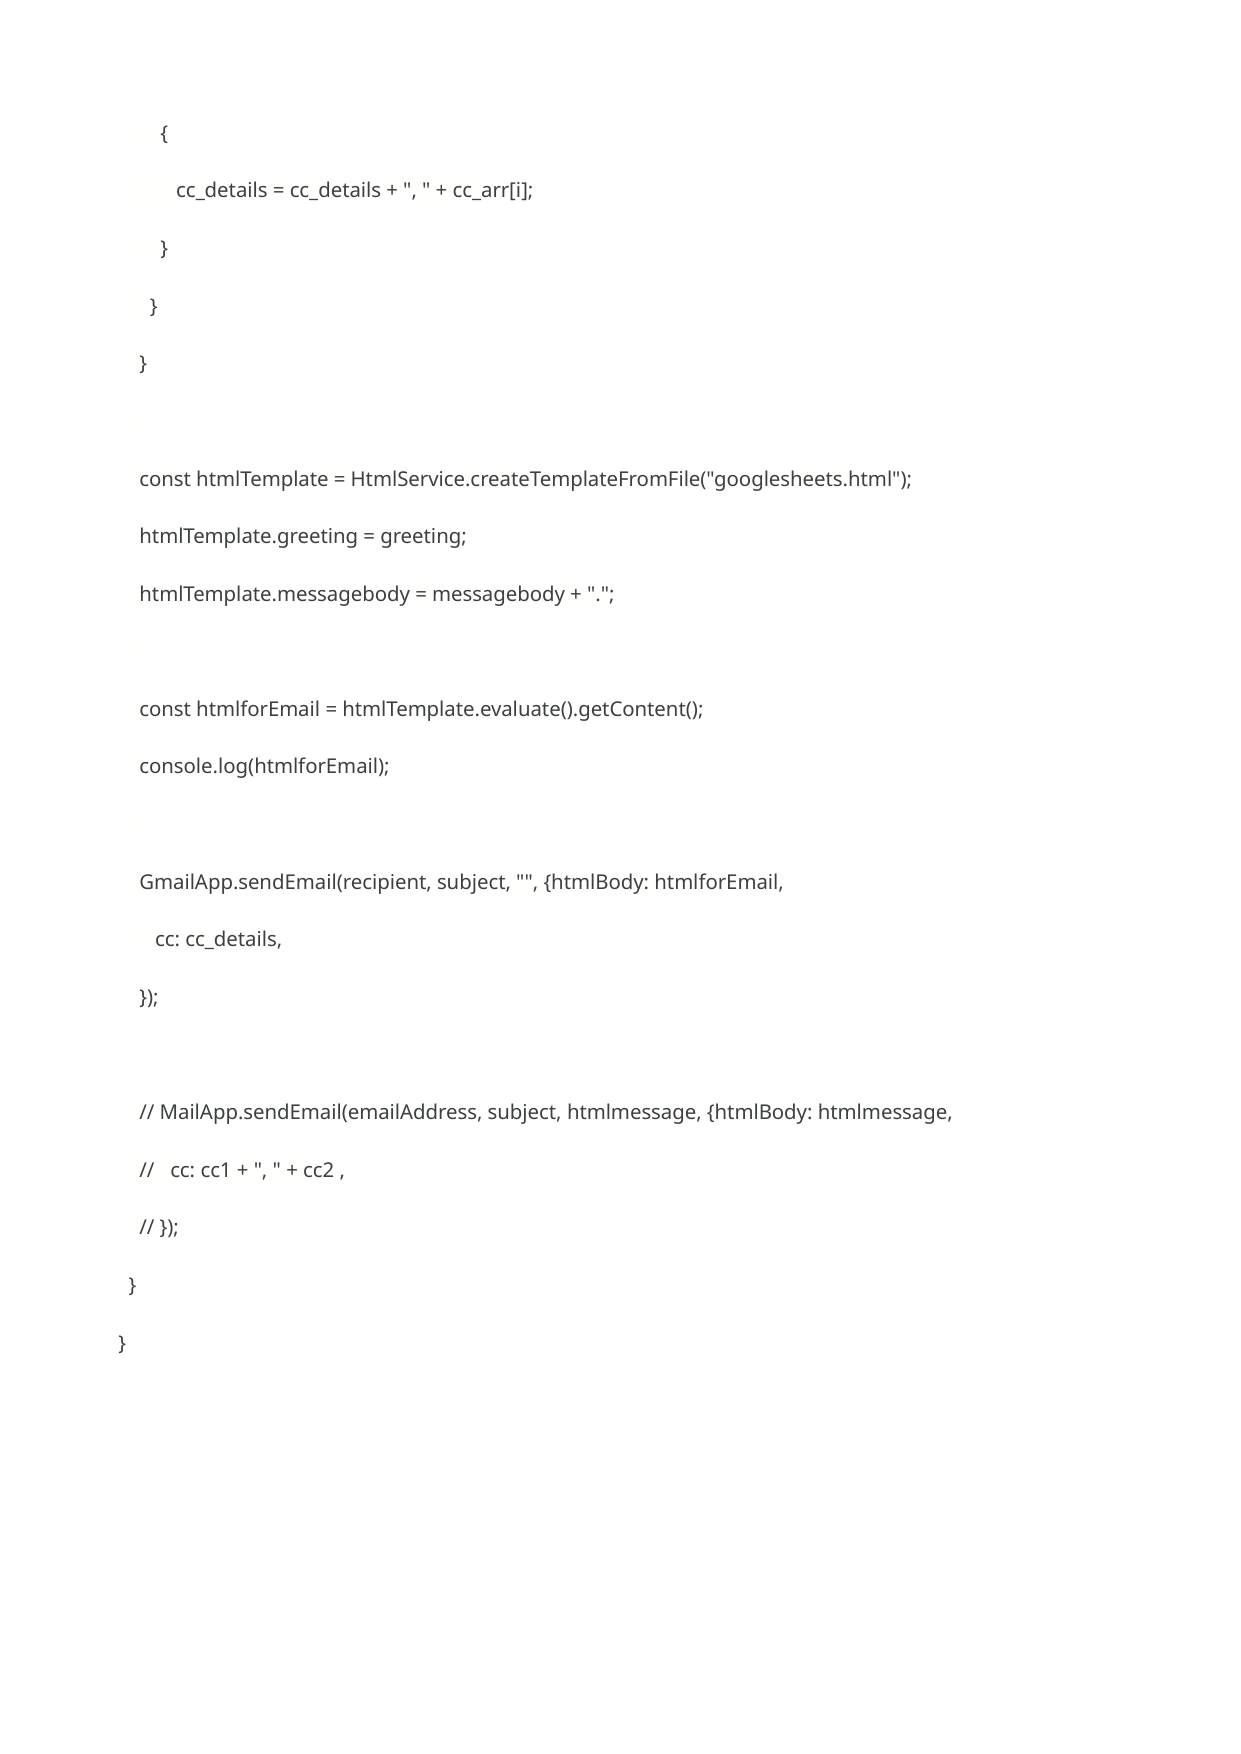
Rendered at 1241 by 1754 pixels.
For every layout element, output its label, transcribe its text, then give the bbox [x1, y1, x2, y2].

text } [118, 348, 1122, 377]
text } [118, 1270, 1122, 1298]
text htmlTemplate.greeting = greeting; [118, 521, 1122, 549]
text // cc: cc1 + ", " + cc2 , [118, 1155, 1122, 1183]
text cc_details = cc_details + ", " + cc_arr[i]; [118, 176, 1122, 204]
text { [118, 118, 1122, 146]
text const htmlTemplate = HtmlService.createTemplateFromFile("googlesheets.html"); [118, 464, 1122, 492]
text }); [118, 982, 1122, 1010]
text } [118, 291, 1122, 319]
text } [118, 233, 1122, 261]
text GmailApp.sendEmail(recipient, subject, "", {htmlBody: htmlforEmail, [118, 867, 1122, 895]
text // MailApp.sendEmail(emailAddress, subject, htmlmessage, {htmlBody: htmlmessage, [118, 1097, 1122, 1126]
text cc: cc_details, [118, 924, 1122, 953]
text console.log(htmlforEmail); [118, 752, 1122, 780]
text const htmlforEmail = htmlTemplate.evaluate().getContent(); [118, 694, 1122, 722]
text htmlTemplate.messagebody = messagebody + "."; [118, 579, 1122, 607]
text // }); [118, 1213, 1122, 1241]
text } [118, 1328, 1122, 1356]
